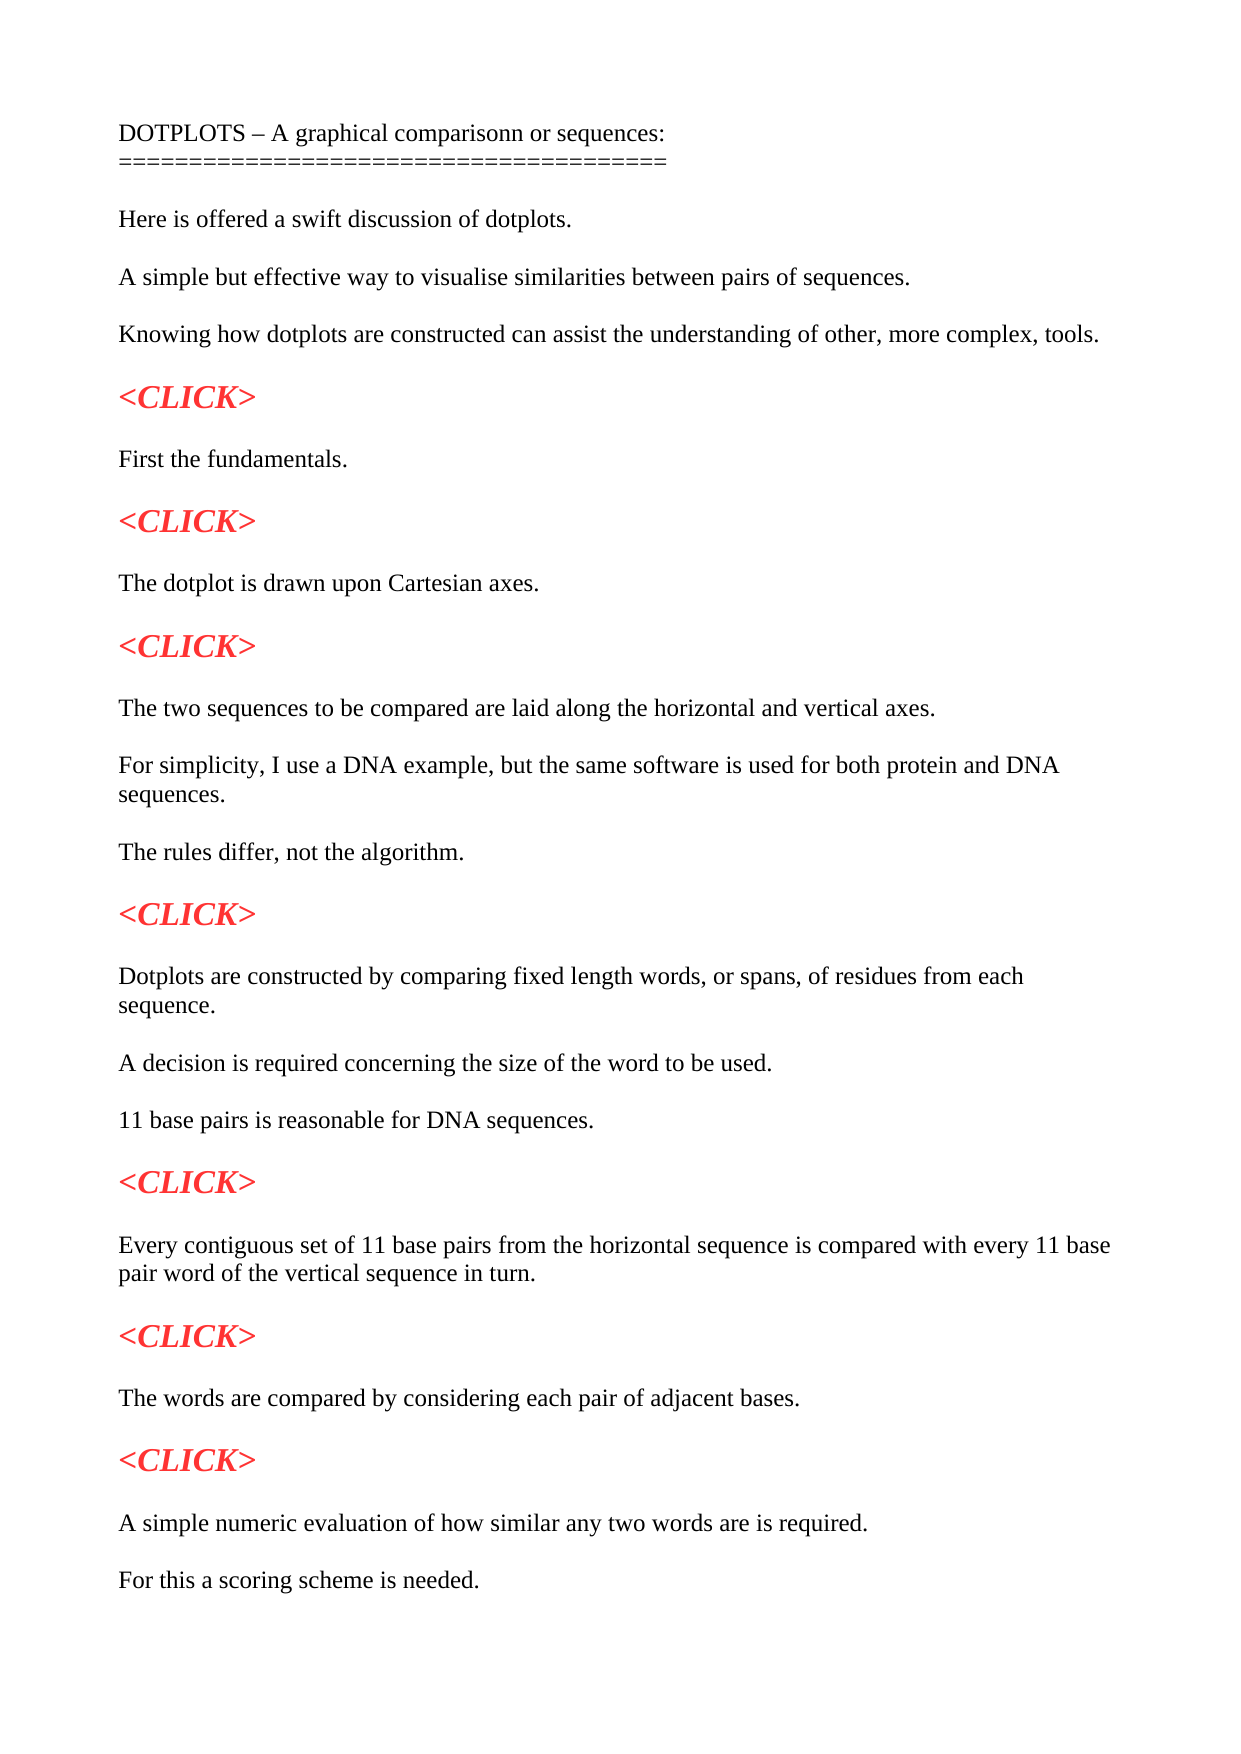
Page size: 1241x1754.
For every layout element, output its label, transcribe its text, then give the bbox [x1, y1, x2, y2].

text A simple but effective way to visualise similarities between pairs of sequences. [118, 262, 1122, 291]
text The two sequences to be compared are laid along the horizontal and vertical axes. [118, 693, 1122, 722]
text Knowing how dotplots are constructed can assist the understanding of other, more complex, tools. [118, 319, 1122, 348]
text 11 base pairs is reasonable for DNA sequences. [118, 1105, 1122, 1134]
text <CLICK> [118, 377, 1122, 415]
text For this a scoring scheme is needed. [118, 1565, 1122, 1594]
text <CLICK> [118, 1316, 1122, 1354]
text A decision is required concerning the size of the word to be used. [118, 1048, 1122, 1076]
text <CLICK> [118, 626, 1122, 664]
text <CLICK> [118, 1441, 1122, 1479]
text DOTPLOTS – A graphical comparisonn or sequences: [118, 118, 1122, 147]
text ======================================= [118, 147, 1122, 176]
text A simple numeric evaluation of how similar any two words are is required. [118, 1508, 1122, 1536]
text The rules differ, not the algorithm. [118, 837, 1122, 866]
text First the fundamentals. [118, 444, 1122, 473]
text Dotplots are constructed by comparing fixed length words, or spans, of residues from each sequence. [118, 961, 1122, 1019]
text For simplicity, I use a DNA example, but the same software is used for both protein and DNA sequences. [118, 751, 1122, 808]
text <CLICK> [118, 501, 1122, 540]
text Every contiguous set of 11 base pairs from the horizontal sequence is compared with every 11 base pair word of the vertical sequence in turn. [118, 1230, 1122, 1287]
text Here is offered a swift discussion of dotplots. [118, 204, 1122, 233]
text The dotplot is drawn upon Cartesian axes. [118, 568, 1122, 597]
text <CLICK> [118, 894, 1122, 933]
text The words are compared by considering each pair of adjacent bases. [118, 1383, 1122, 1412]
text <CLICK> [118, 1163, 1122, 1201]
